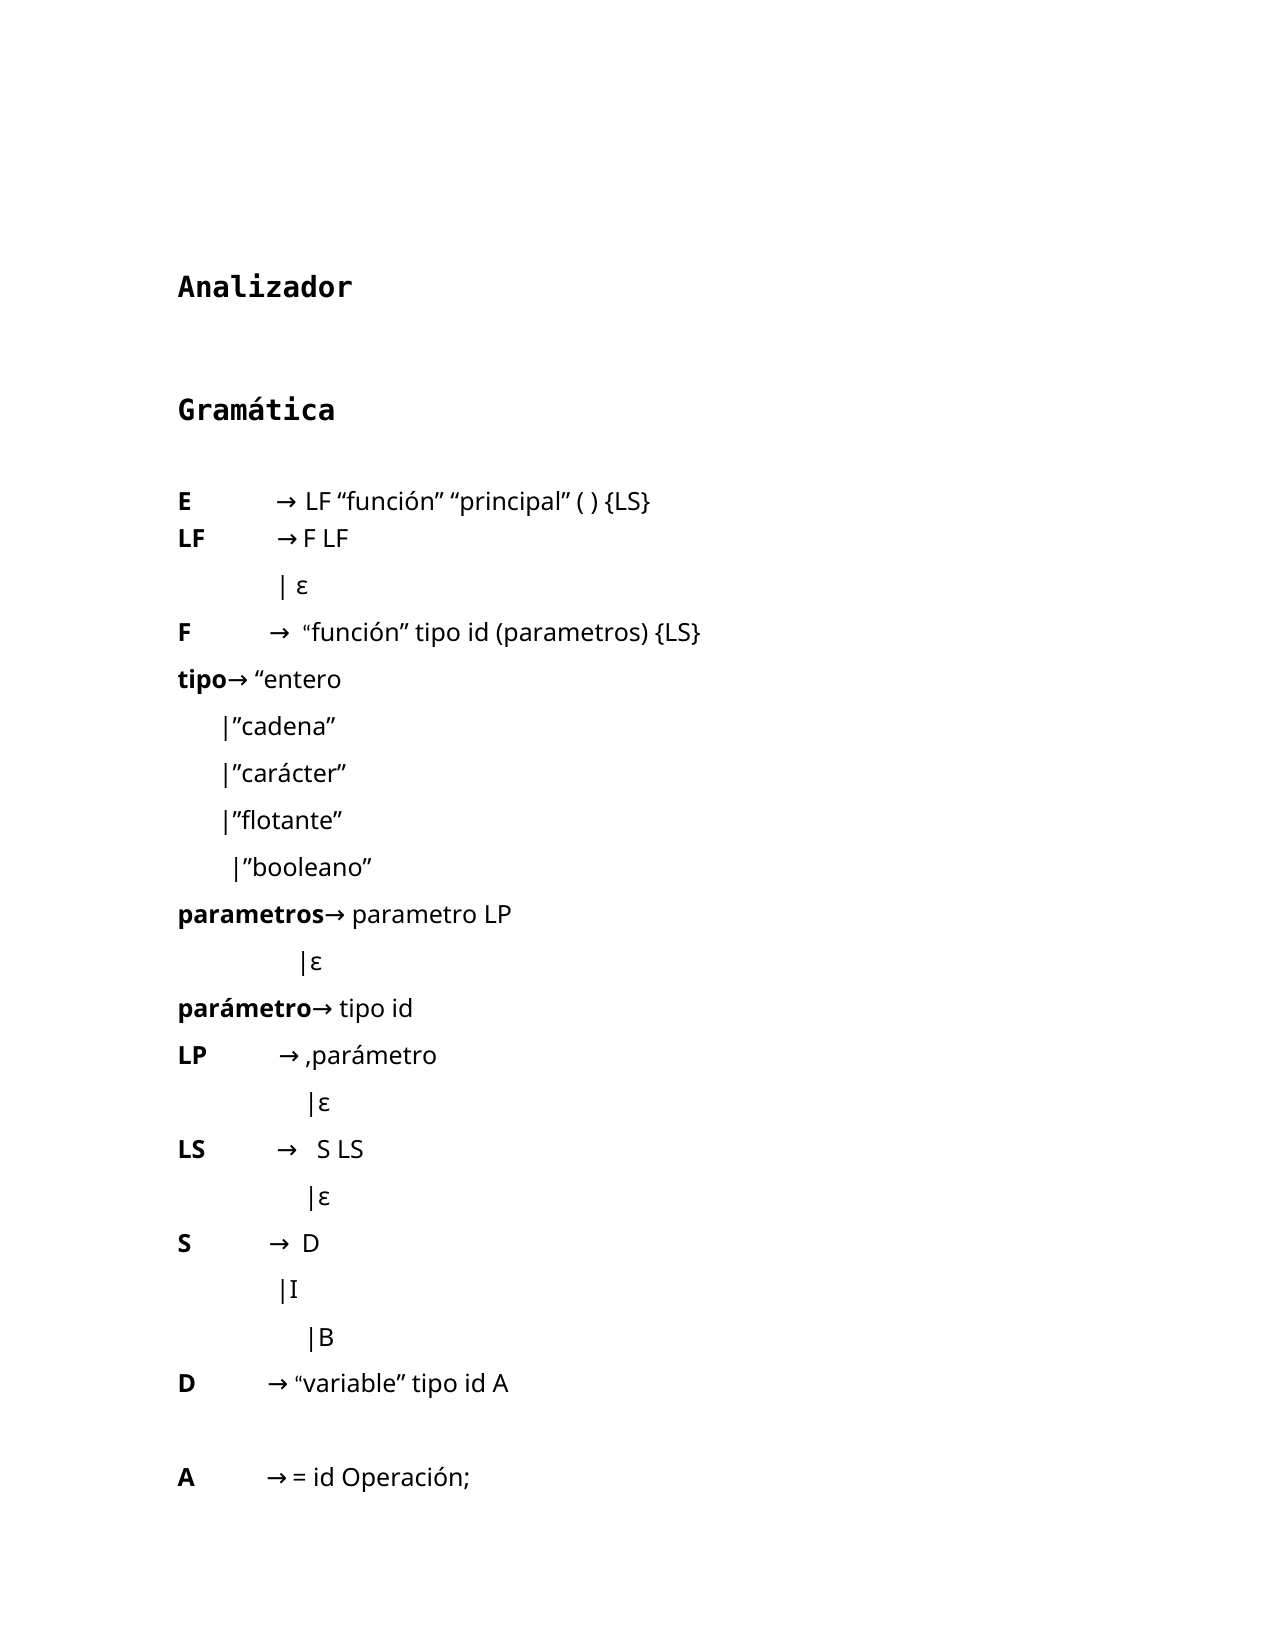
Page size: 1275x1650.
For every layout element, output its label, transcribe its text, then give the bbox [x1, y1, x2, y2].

text A → = id Operación; [177, 1460, 1098, 1494]
subtitle Analizador [177, 270, 1098, 304]
text F → “función” tipo id (parametros) {LS} [177, 614, 1098, 648]
subtitle Gramática [177, 393, 1098, 427]
text tipo→ “entero [177, 661, 1098, 696]
text LS → S LS [177, 1131, 1098, 1165]
text |”cadena” [177, 708, 1098, 742]
text parámetro→ tipo id [177, 990, 1098, 1024]
text |ε [177, 943, 1098, 977]
text S → D [177, 1225, 1098, 1259]
text |”carácter” [177, 755, 1098, 789]
text |ε [177, 1178, 1098, 1212]
text parametros→ parametro LP [177, 896, 1098, 930]
text |”flotante” [177, 802, 1098, 836]
subtitle E → LF “función” “principal” ( ) {LS} [177, 484, 1098, 518]
text LP → ,parámetro [177, 1037, 1098, 1071]
text D → “variable” tipo id A [177, 1366, 1098, 1400]
text |”booleano” [177, 849, 1098, 883]
text |B [177, 1319, 1098, 1353]
text LF → F LF [177, 521, 1098, 554]
text | ε [177, 567, 1098, 602]
text |ε [177, 1084, 1098, 1118]
text |I [177, 1272, 1098, 1306]
